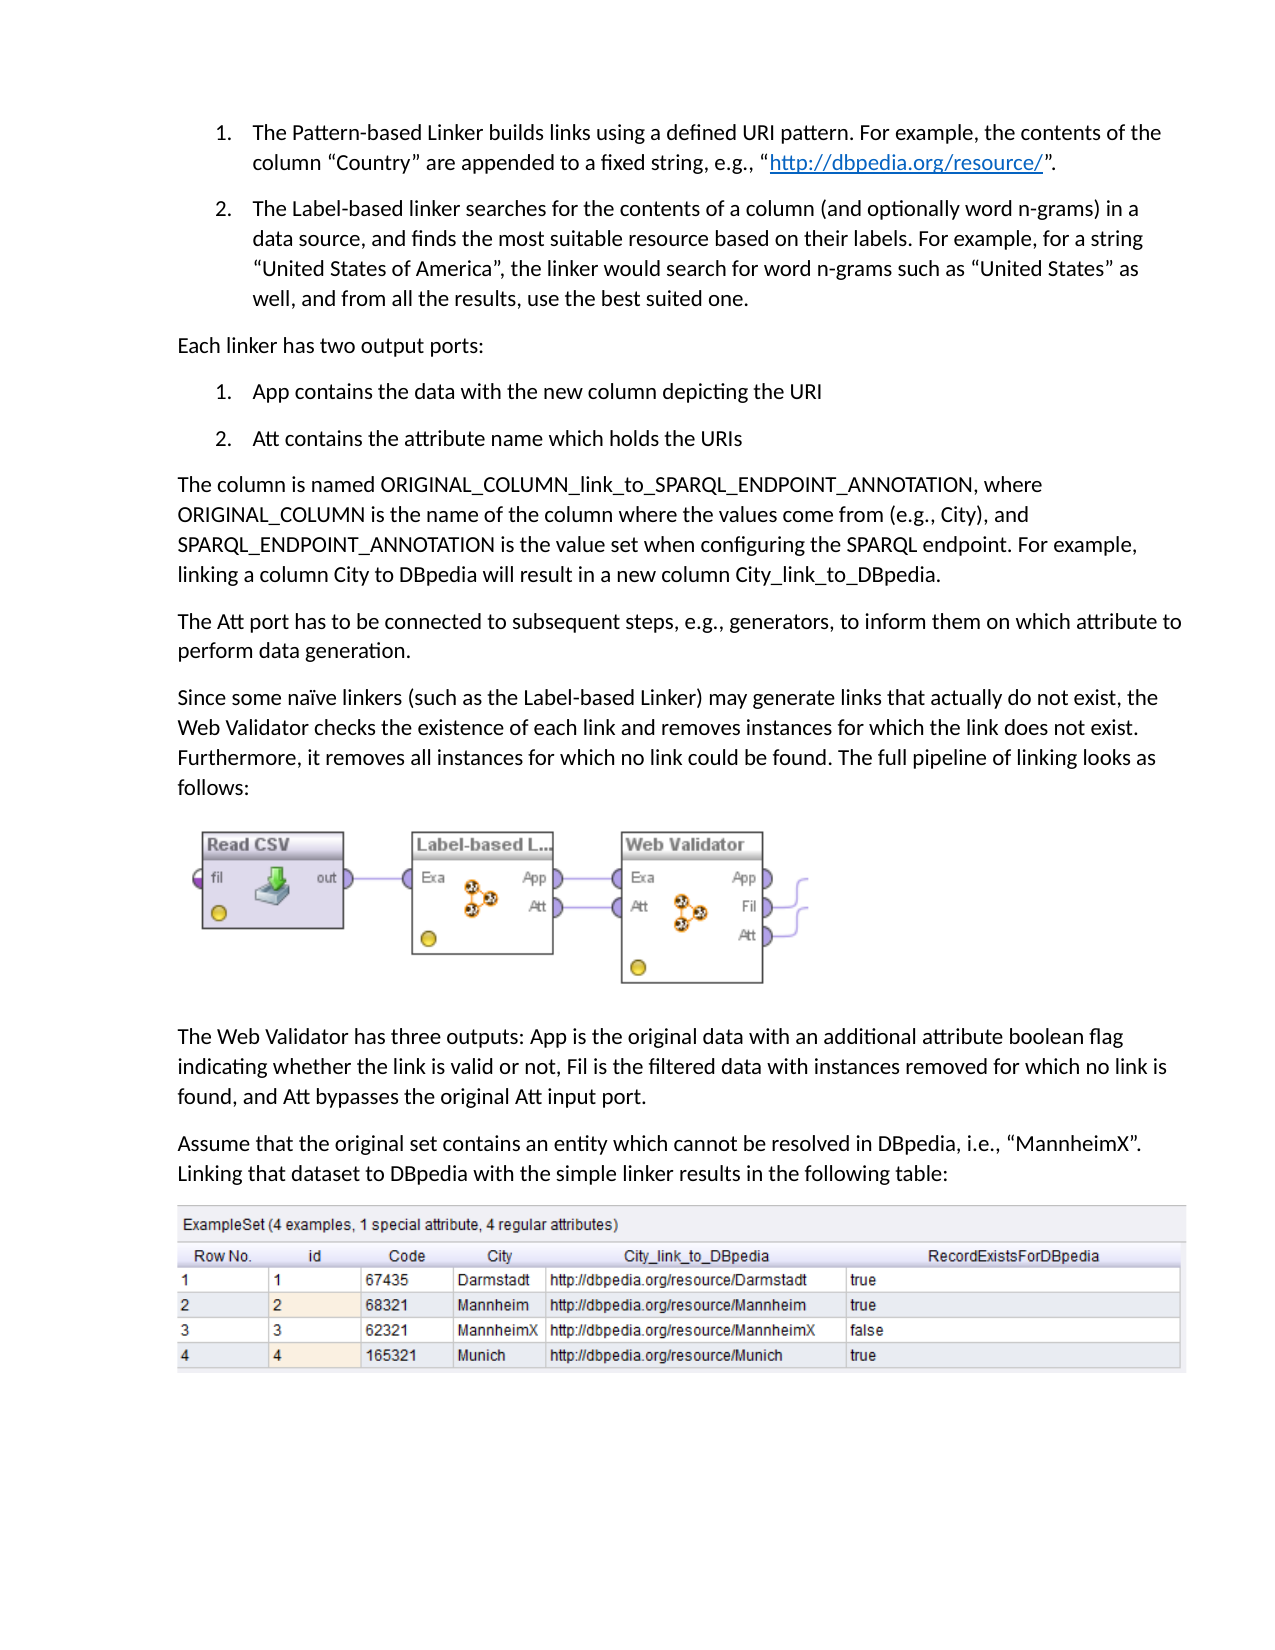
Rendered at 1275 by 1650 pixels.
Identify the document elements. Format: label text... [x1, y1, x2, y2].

list App contains the data with the new column depicting the URI [215, 377, 1186, 405]
list Att contains the attribute name which holds the URIs [215, 424, 1186, 452]
list The Label-based linker searches for the contents of a column (and optionally word n-grams) in a data source, and finds the most suitable resource based on their labels. For example, for a string “United States of America”, the linker would search for word n-grams such as “United States” as well, and from all the results, use the best suited one. [215, 194, 1186, 312]
text Assume that the original set contains an entity which cannot be resolved in DBpedia, i.e., “MannheimX”. Linking that dataset to DBpedia with the simple linker results in the following table: [177, 1129, 1186, 1187]
text Each linker has two output ports: [177, 331, 1186, 359]
text The Att port has to be connected to subsequent steps, e.g., generators, to inform them on which attribute to perform data generation. [177, 607, 1186, 665]
text The column is named ORIGINAL_COLUMN_link_to_SPARQL_ENDPOINT_ANNOTATION, where ORIGINAL_COLUMN is the name of the column where the values come from (e.g., City), and SPARQL_ENDPOINT_ANNOTATION is the value set when configuring the SPARQL endpoint. For example, linking a column City to DBpedia will result in a new column City_link_to_DBpedia. [177, 471, 1186, 588]
list The Pattern-based Linker builds links using a defined URI pattern. For example, the contents of the column “Country” are appended to a fixed string, e.g., “http://dbpedia.org/resource/”. [215, 118, 1186, 176]
text The Web Validator has three outputs: App is the original data with an additional attribute boolean flag indicating whether the link is valid or not, Fil is the filtered data with instances removed for which no link is found, and Att bypasses the original Att input port. [177, 1022, 1186, 1110]
text Since some naïve linkers (such as the Label-based Linker) may generate links that actually do not exist, the Web Validator checks the existence of each link and removes instances for which the link does not exist. Furthermore, it removes all instances for which no link could be found. The full pipeline of linking looks as follows: [177, 683, 1186, 801]
